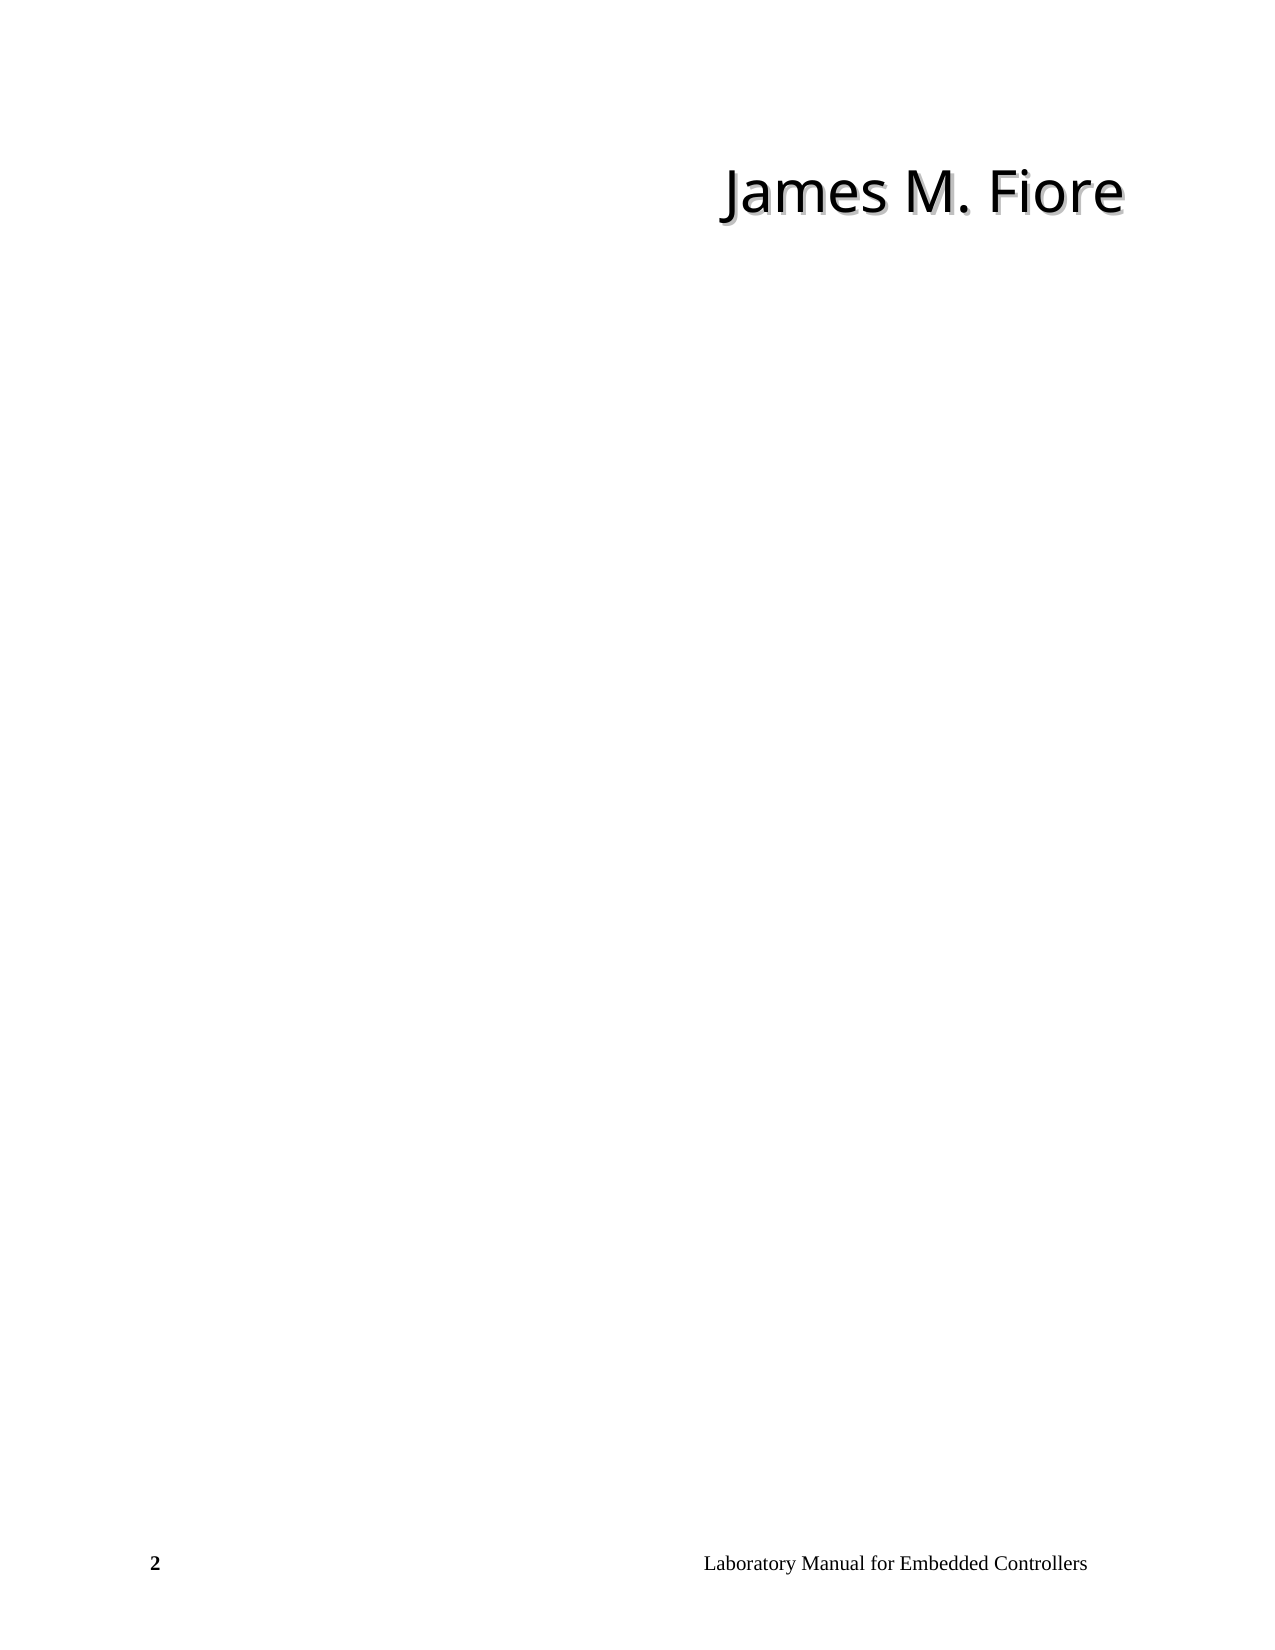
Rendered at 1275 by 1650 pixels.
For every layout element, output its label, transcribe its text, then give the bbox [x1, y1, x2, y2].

title James M. Fiore [150, 150, 1125, 229]
